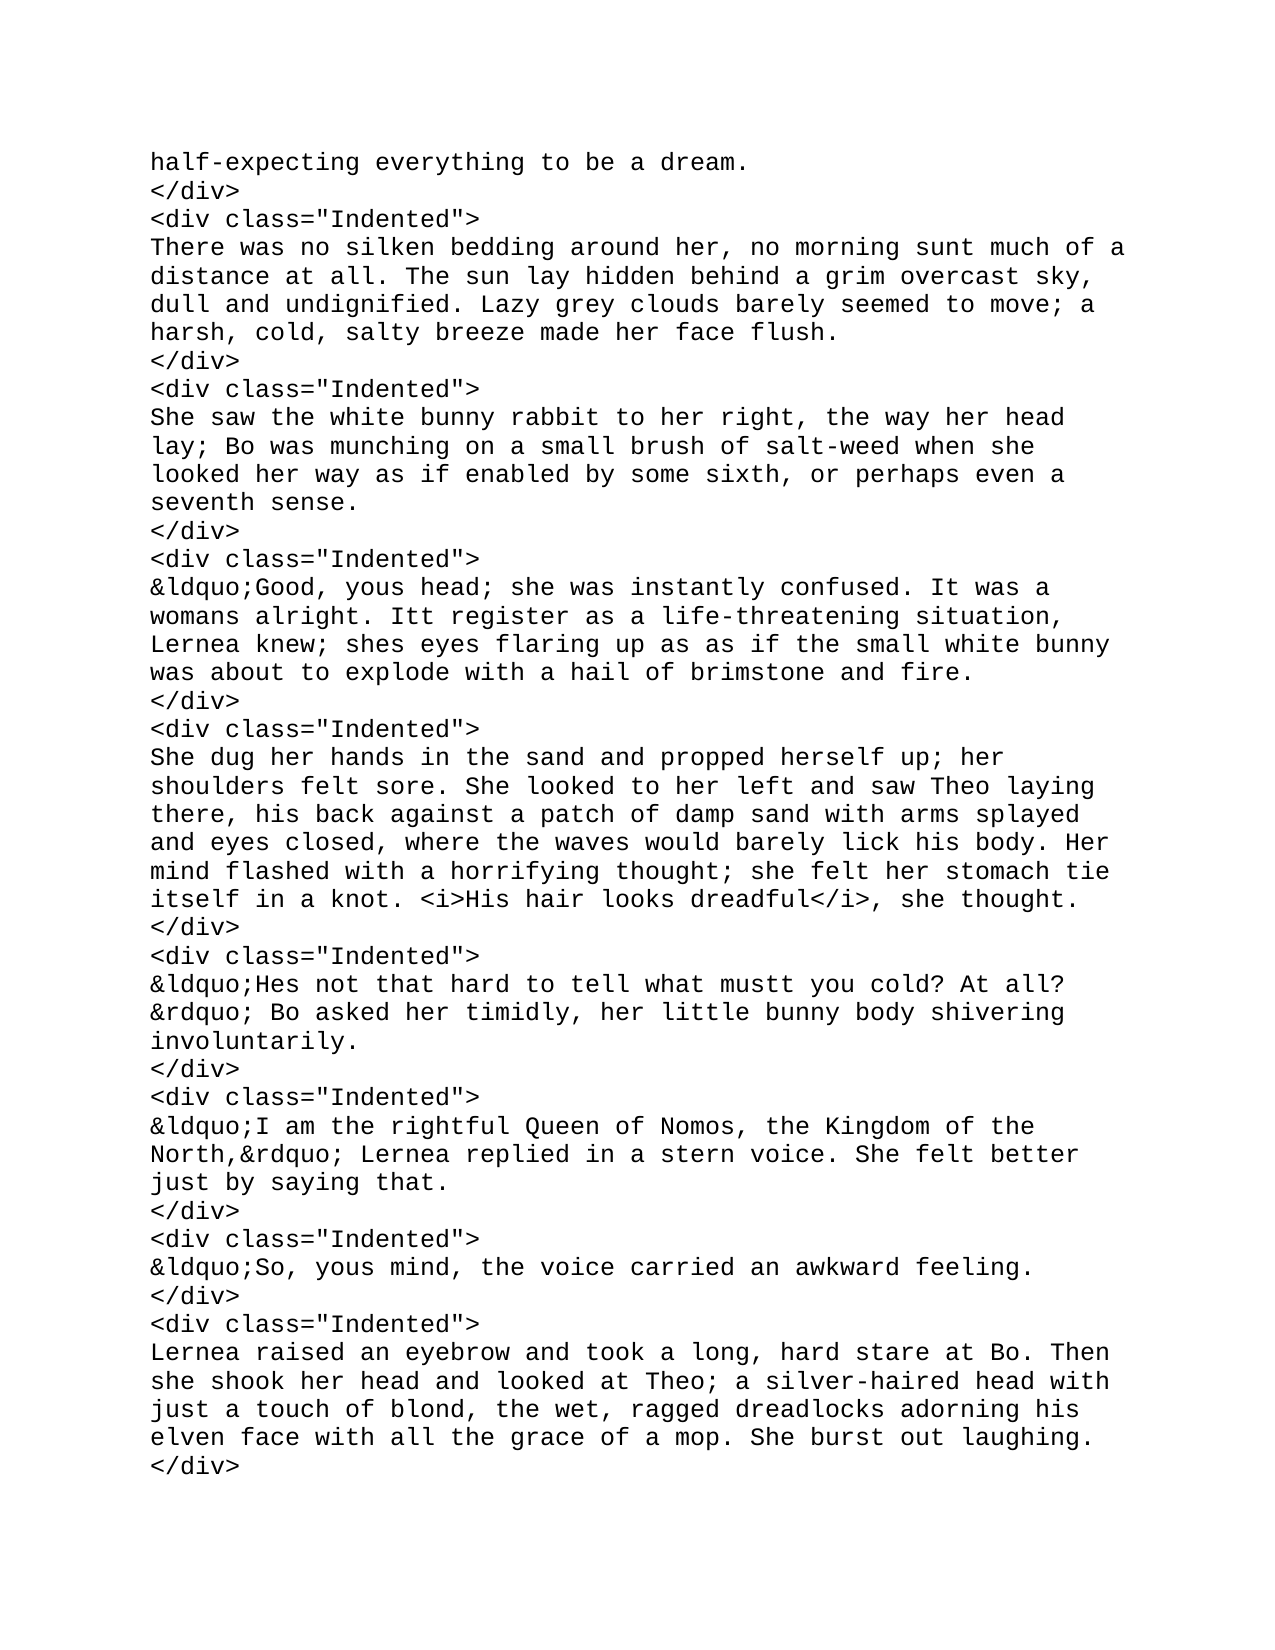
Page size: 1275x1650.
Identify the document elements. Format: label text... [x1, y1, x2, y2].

text <div class="Indented"> [150, 377, 1125, 405]
text </div> [150, 688, 1125, 717]
text </div> [150, 518, 1125, 547]
text <div class="Indented"> [150, 1227, 1125, 1255]
text </div> [150, 915, 1125, 943]
text <div class="Indented"> [150, 717, 1125, 745]
text </div> [150, 178, 1125, 207]
text <div class="Indented"> [150, 1085, 1125, 1113]
text She saw the white bunny rabbit to her right, the way her head lay; Bo was munching on a small brush of salt-weed when she looked her way as if enabled by some sixth, or perhaps even a seventh sense. [150, 405, 1125, 518]
text </div> [150, 1057, 1125, 1085]
text &ldquo;So, yous mind, the voice carried an awkward feeling. [150, 1255, 1125, 1283]
text &ldquo;Good, yous head; she was instantly confused. It was a womans alright. Itt register as a life-threatening situation, Lernea knew; shes eyes flaring up as as if the small white bunny was about to explode with a hail of brimstone and fire. [150, 575, 1125, 688]
text There was no silken bedding around her, no morning sunt much of a distance at all. The sun lay hidden behind a grim overcast sky, dull and undignified. Lazy grey clouds barely seemed to move; a harsh, cold, salty breeze made her face flush. [150, 235, 1125, 348]
text half-expecting everything to be a dream. [150, 150, 1125, 178]
text &ldquo;Hes not that hard to tell what mustt you cold? At all?&rdquo; Bo asked her timidly, her little bunny body shivering involuntarily. [150, 972, 1125, 1057]
text She dug her hands in the sand and propped herself up; her shoulders felt sore. She looked to her left and saw Theo laying there, his back against a patch of damp sand with arms splayed and eyes closed, where the waves would barely lick his body. Her mind flashed with a horrifying thought; she felt her stomach tie itself in a knot. <i>His hair looks dreadful</i>, she thought. [150, 745, 1125, 915]
text Lernea raised an eyebrow and took a long, hard stare at Bo. Then she shook her head and looked at Theo; a silver-haired head with just a touch of blond, the wet, ragged dreadlocks adorning his elven face with all the grace of a mop. She burst out laughing. [150, 1340, 1125, 1453]
text <div class="Indented"> [150, 207, 1125, 235]
text <div class="Indented"> [150, 943, 1125, 972]
text </div> [150, 1283, 1125, 1312]
text </div> [150, 1198, 1125, 1227]
text <div class="Indented"> [150, 1312, 1125, 1340]
text </div> [150, 348, 1125, 377]
text </div> [150, 1453, 1125, 1482]
text <div class="Indented"> [150, 547, 1125, 575]
text &ldquo;I am the rightful Queen of Nomos, the Kingdom of the North,&rdquo; Lernea replied in a stern voice. She felt better just by saying that. [150, 1113, 1125, 1198]
